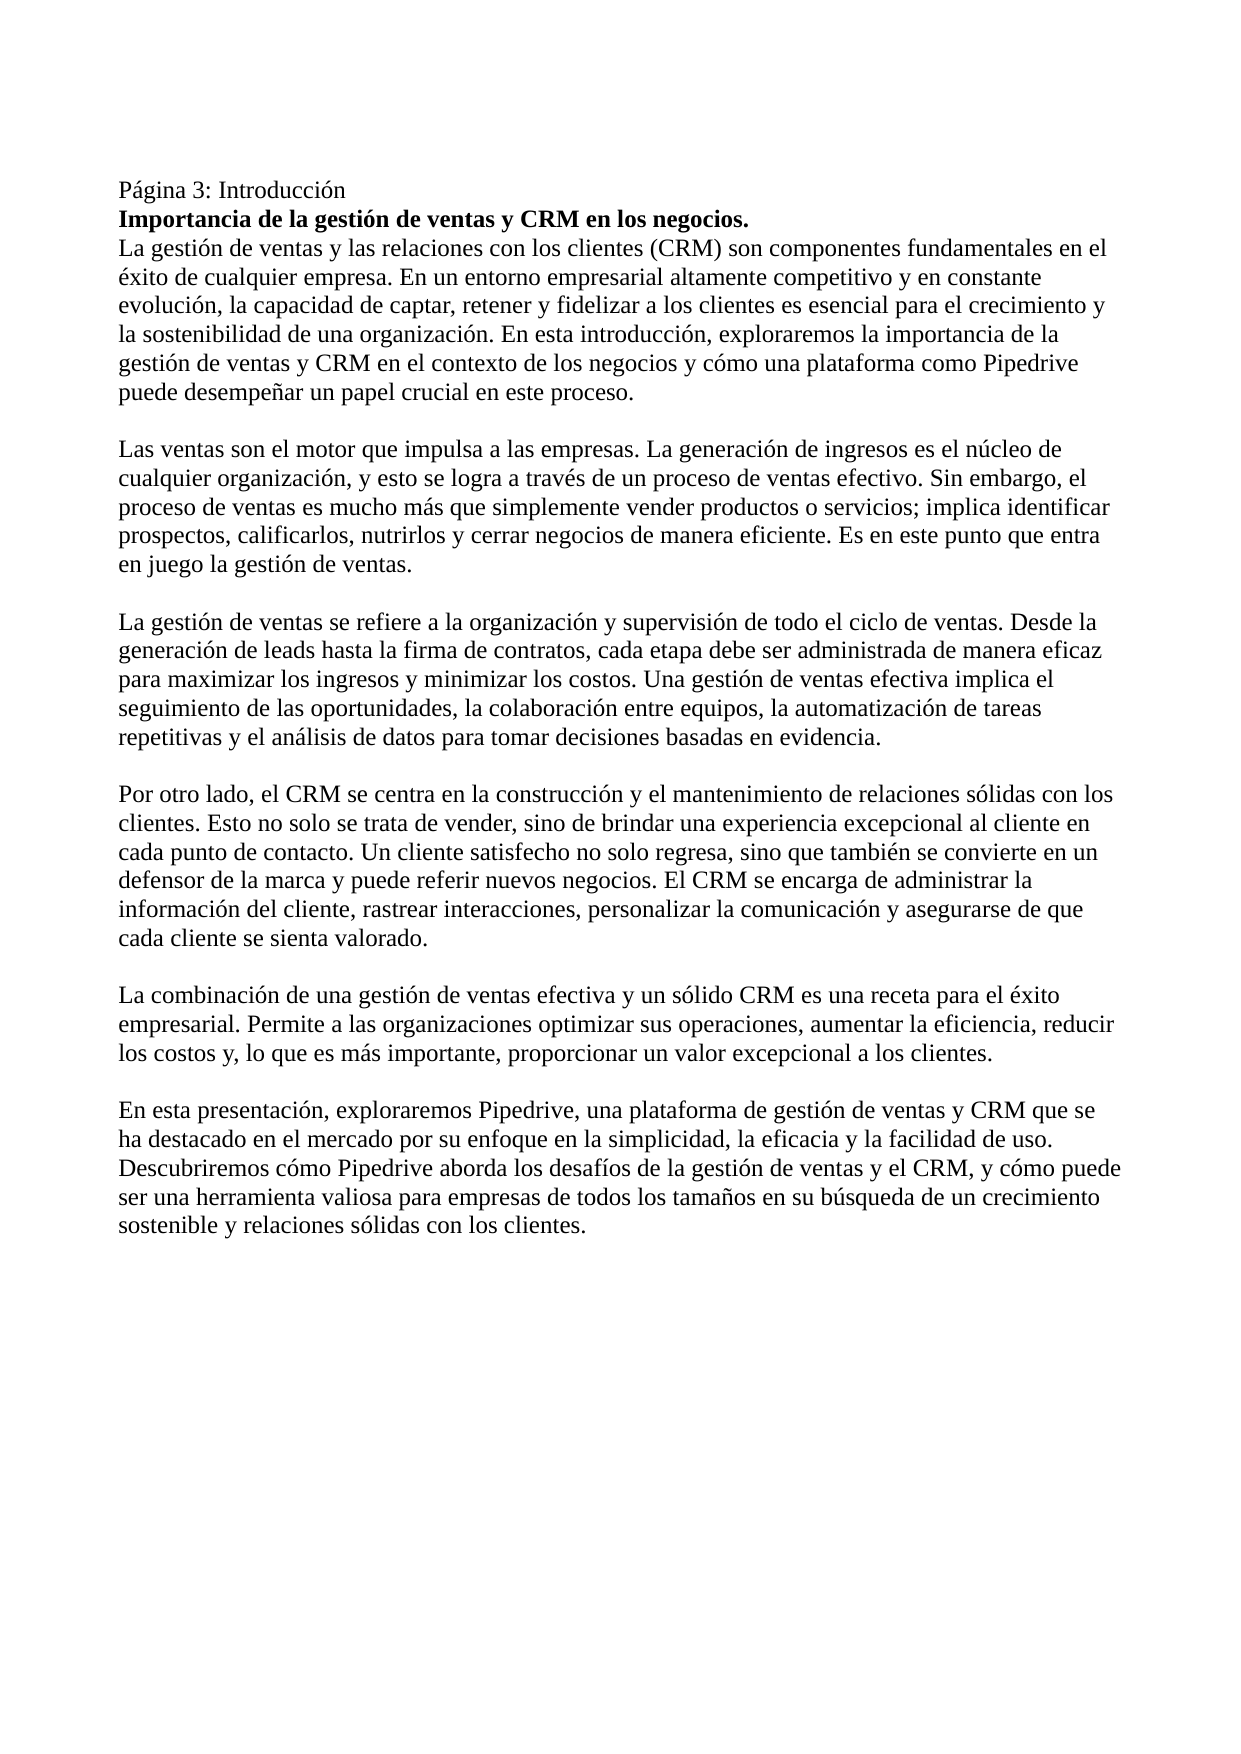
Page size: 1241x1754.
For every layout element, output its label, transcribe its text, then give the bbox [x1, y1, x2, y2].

text La gestión de ventas se refiere a la organización y supervisión de todo el ciclo de ventas. Desde la generación de leads hasta la firma de contratos, cada etapa debe ser administrada de manera eficaz para maximizar los ingresos y minimizar los costos. Una gestión de ventas efectiva implica el seguimiento de las oportunidades, la colaboración entre equipos, la automatización de tareas repetitivas y el análisis de datos para tomar decisiones basadas en evidencia. [118, 607, 1122, 751]
text La gestión de ventas y las relaciones con los clientes (CRM) son componentes fundamentales en el éxito de cualquier empresa. En un entorno empresarial altamente competitivo y en constante evolución, la capacidad de captar, retener y fidelizar a los clientes es esencial para el crecimiento y la sostenibilidad de una organización. En esta introducción, exploraremos la importancia de la gestión de ventas y CRM en el contexto de los negocios y cómo una plataforma como Pipedrive puede desempeñar un papel crucial en este proceso. [118, 233, 1122, 406]
text Las ventas son el motor que impulsa a las empresas. La generación de ingresos es el núcleo de cualquier organización, y esto se logra a través de un proceso de ventas efectivo. Sin embargo, el proceso de ventas es mucho más que simplemente vender productos o servicios; implica identificar prospectos, calificarlos, nutrirlos y cerrar negocios de manera eficiente. Es en este punto que entra en juego la gestión de ventas. [118, 434, 1122, 578]
text Importancia de la gestión de ventas y CRM en los negocios. [118, 204, 1122, 233]
text En esta presentación, exploraremos Pipedrive, una plataforma de gestión de ventas y CRM que se ha destacado en el mercado por su enfoque en la simplicidad, la eficacia y la facilidad de uso. Descubriremos cómo Pipedrive aborda los desafíos de la gestión de ventas y el CRM, y cómo puede ser una herramienta valiosa para empresas de todos los tamaños en su búsqueda de un crecimiento sostenible y relaciones sólidas con los clientes. [118, 1096, 1122, 1239]
text Página 3: Introducción [118, 176, 1122, 204]
text La combinación de una gestión de ventas efectiva y un sólido CRM es una receta para el éxito empresarial. Permite a las organizaciones optimizar sus operaciones, aumentar la eficiencia, reducir los costos y, lo que es más importante, proporcionar un valor excepcional a los clientes. [118, 981, 1122, 1067]
text Por otro lado, el CRM se centra en la construcción y el mantenimiento de relaciones sólidas con los clientes. Esto no solo se trata de vender, sino de brindar una experiencia excepcional al cliente en cada punto de contacto. Un cliente satisfecho no solo regresa, sino que también se convierte en un defensor de la marca y puede referir nuevos negocios. El CRM se encarga de administrar la información del cliente, rastrear interacciones, personalizar la comunicación y asegurarse de que cada cliente se sienta valorado. [118, 779, 1122, 952]
